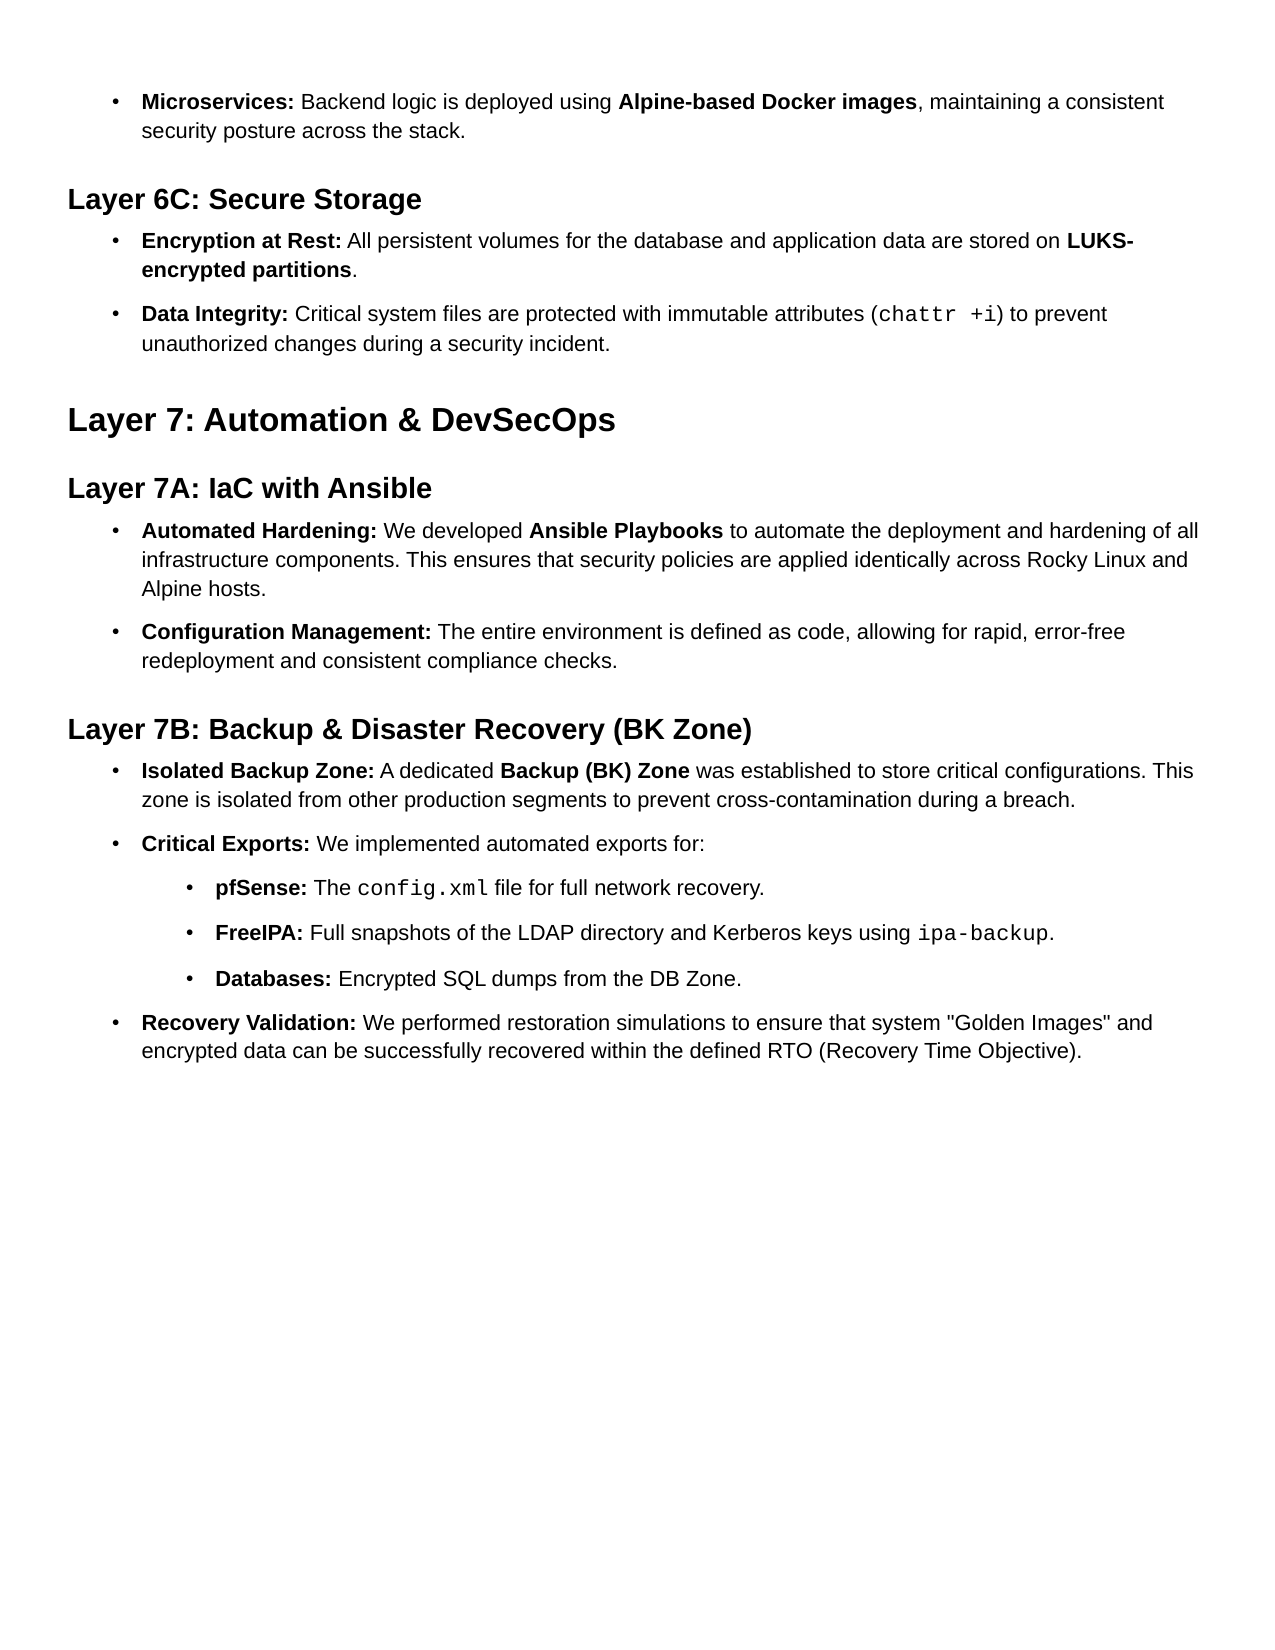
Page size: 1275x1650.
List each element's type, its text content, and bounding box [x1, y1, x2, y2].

list Automated Hardening: We developed Ansible Playbooks to automate the deployment and hardening of all infrastructure components. This ensures that security policies are applied identically across Rocky Linux and Alpine hosts. [112, 518, 1226, 601]
subtitle Layer 6C: Secure Storage [67, 182, 1226, 215]
subtitle Layer 7B: Backup & Disaster Recovery (BK Zone) [67, 712, 1226, 746]
list Microservices: Backend logic is deployed using Alpine-based Docker images, maintaining a consistent security posture across the stack. [112, 88, 1226, 143]
subtitle Layer 7: Automation & DevSecOps [67, 400, 1226, 438]
list Encryption at Rest: All persistent volumes for the database and application data are stored on LUKS-encrypted partitions. [112, 228, 1226, 282]
subtitle Layer 7A: IaC with Ansible [67, 472, 1226, 505]
list pfSense: The config.xml file for full network recovery. [186, 874, 1226, 902]
list Databases: Encrypted SQL dumps from the DB Zone. [186, 966, 1226, 991]
list Data Integrity: Critical system files are protected with immutable attributes (chattr +i) to prevent unauthorized changes during a security incident. [112, 300, 1226, 356]
list Isolated Backup Zone: A dedicated Backup (BK) Zone was established to store critical configurations. This zone is isolated from other production segments to prevent cross-contamination during a breach. [112, 758, 1226, 813]
list Configuration Management: The entire environment is defined as code, allowing for rapid, error-free redeployment and consistent compliance checks. [112, 619, 1226, 673]
list Recovery Validation: We performed restoration simulations to ensure that system "Golden Images" and encrypted data can be successfully recovered within the defined RTO (Recovery Time Objective). [112, 1009, 1226, 1064]
list Critical Exports: We implemented automated exports for: [112, 831, 1226, 856]
list FreeIPA: Full snapshots of the LDAP directory and Kerberos keys using ipa-backup. [186, 920, 1226, 947]
